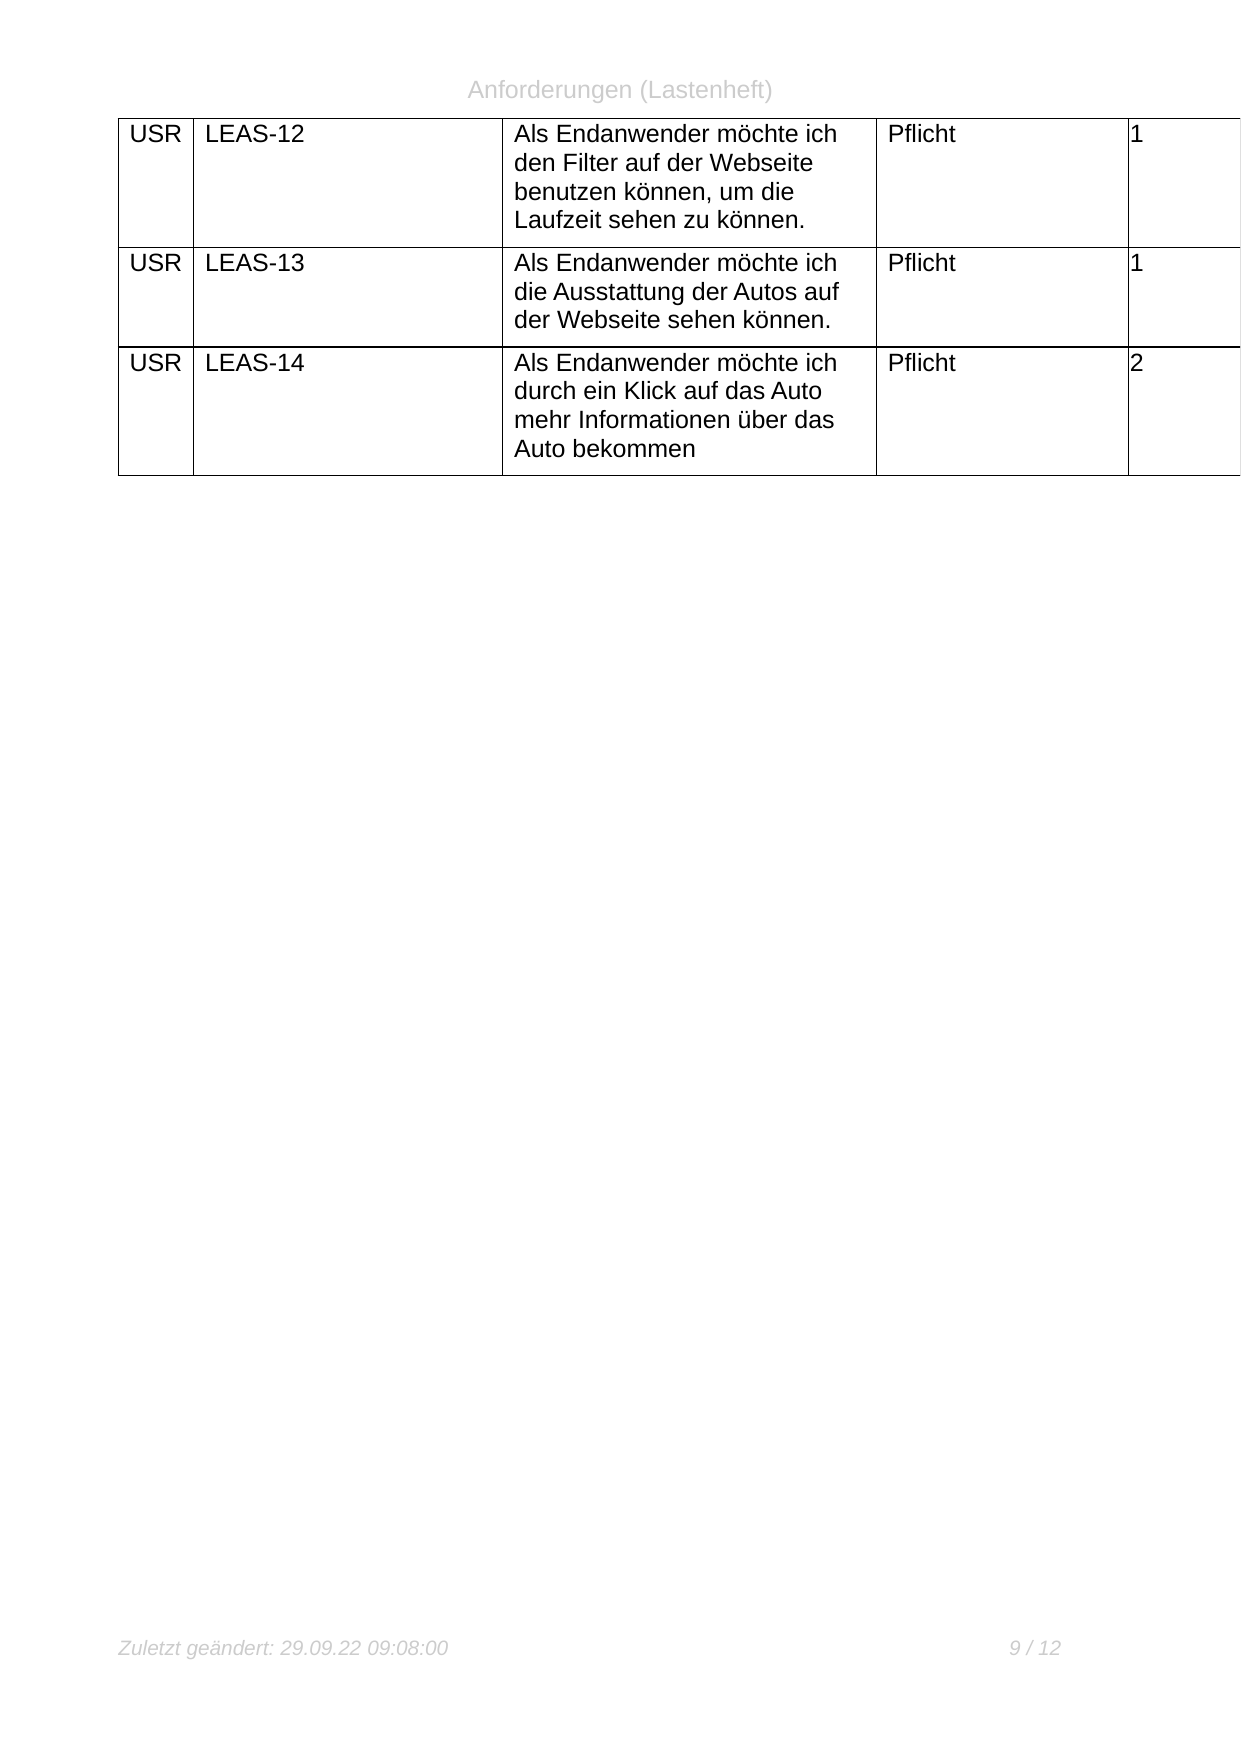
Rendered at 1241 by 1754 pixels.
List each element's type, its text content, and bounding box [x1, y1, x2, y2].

table_cell Als Endanwender möchte ich die Ausstattung der Autos auf der Webseite sehen können. [503, 248, 876, 346]
table_cell Pflicht [877, 119, 1128, 247]
table_cell Als Endanwender möchte ich durch ein Klick auf das Auto mehr Informationen über das Auto bekommen [503, 348, 876, 475]
table_cell LEAS-14 [194, 348, 502, 475]
table_cell Als Endanwender möchte ich den Filter auf der Webseite benutzen können, um die Laufzeit sehen zu können. [503, 119, 876, 247]
table_cell 2 [1129, 348, 1240, 475]
table_cell 1 [1129, 119, 1240, 247]
table_cell Pflicht [877, 348, 1128, 475]
table_cell LEAS-13 [194, 248, 502, 346]
table_cell LEAS-12 [194, 119, 502, 247]
table_cell 1 [1129, 248, 1240, 346]
table_cell USR [119, 348, 193, 475]
table_cell USR [119, 248, 193, 346]
table_cell USR [119, 119, 193, 247]
table_cell Pflicht [877, 248, 1128, 346]
